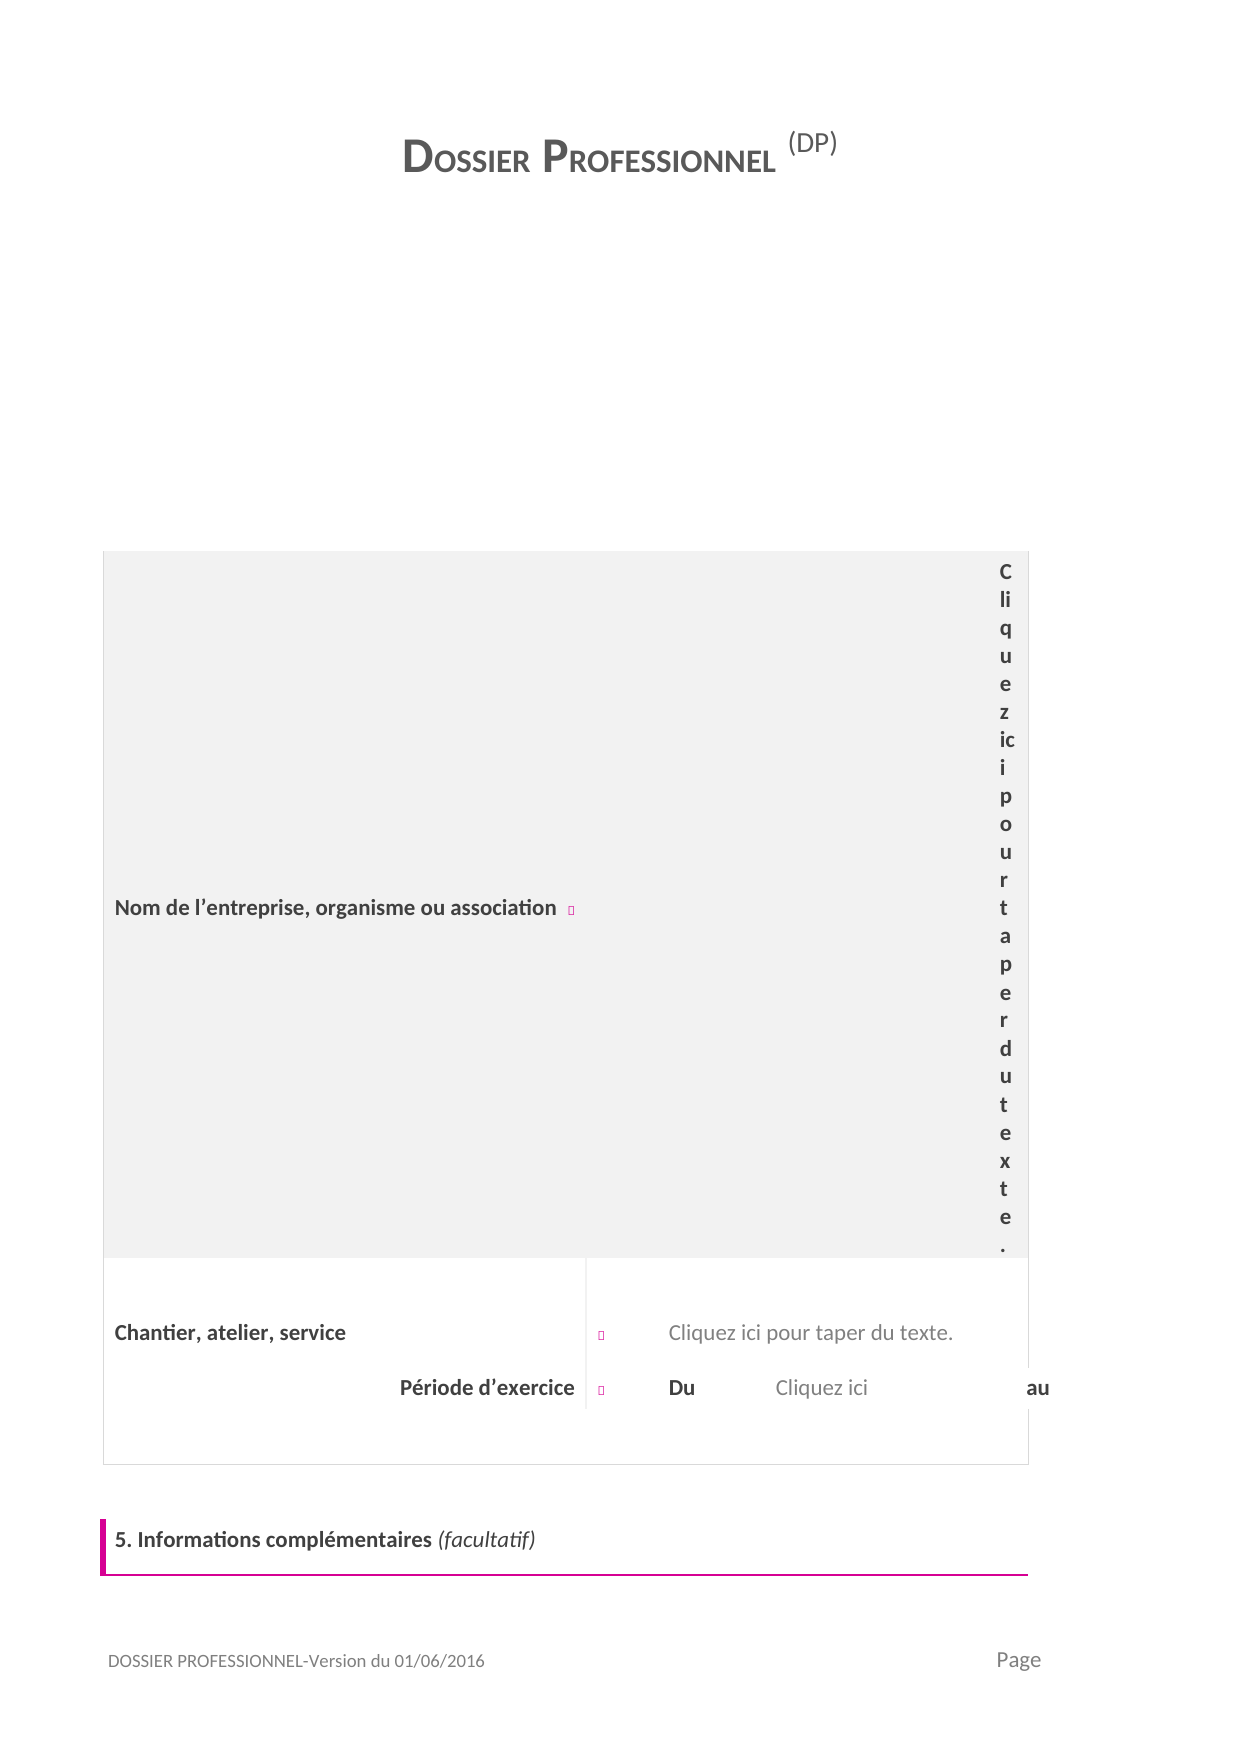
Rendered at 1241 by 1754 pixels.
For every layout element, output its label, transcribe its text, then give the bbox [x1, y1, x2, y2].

table_cell 5. Informations complémentaires (facultatif) [106, 1519, 1028, 1574]
table_cell Nom de l’entreprise, organisme ou association  [104, 551, 988, 1258]
table_cell Cliquez ici pour taper du texte. [988, 551, 1028, 1258]
table_cell Cliquez ici pour taper du texte. [657, 1313, 1028, 1367]
table_cell [587, 1258, 1028, 1313]
table_cell au [1015, 1368, 1122, 1409]
table_cell Du [657, 1368, 764, 1409]
table_cell Chantier, atelier, service [104, 1313, 585, 1367]
table_cell [104, 1409, 1028, 1463]
table_cell  [587, 1313, 657, 1367]
table_cell  [587, 1368, 657, 1409]
table_cell Période d’exercice [104, 1368, 585, 1409]
table_cell Cliquez ici [764, 1368, 1015, 1409]
table_cell [103, 1465, 1028, 1519]
table_cell [104, 1258, 585, 1313]
